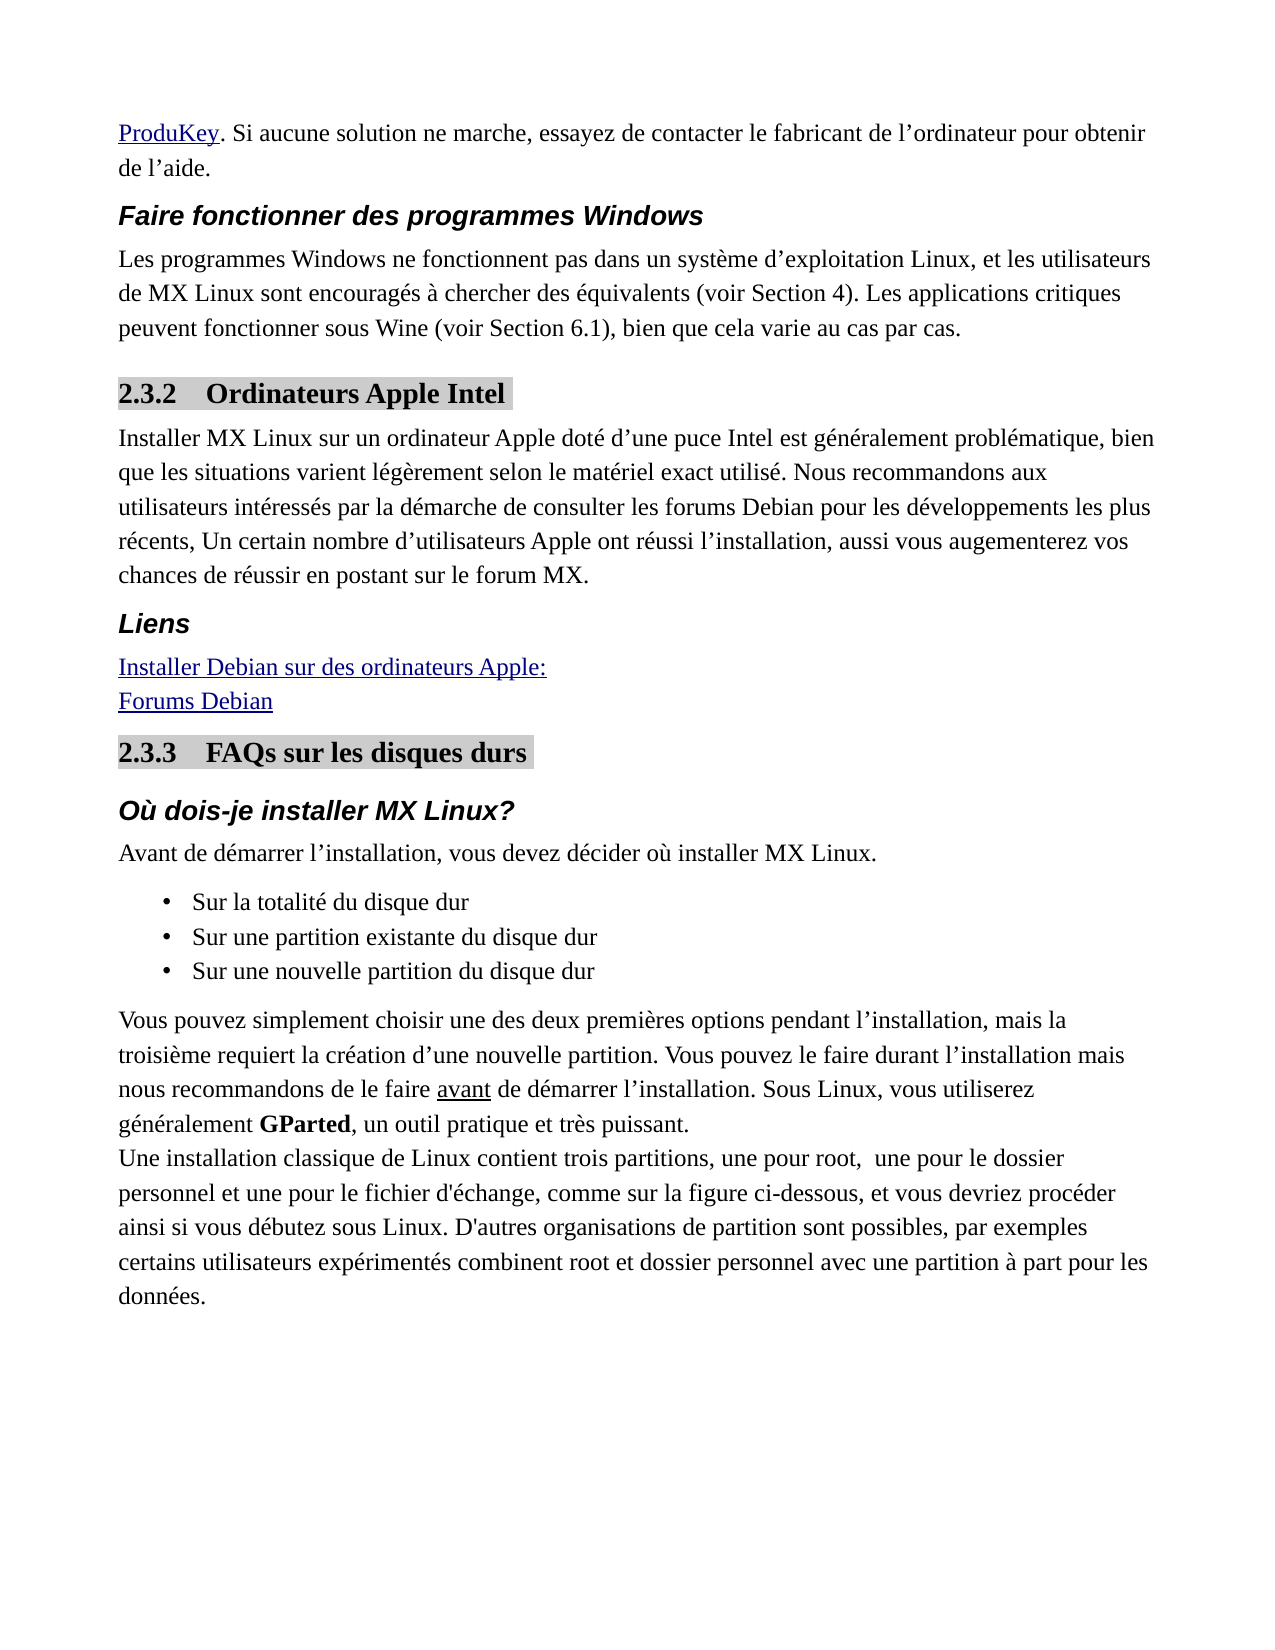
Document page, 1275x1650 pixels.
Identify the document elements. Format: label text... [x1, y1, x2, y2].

text Forums Debian [118, 686, 1157, 715]
subtitle Liens [118, 607, 1157, 639]
text Installer MX Linux sur un ordinateur Apple doté d’une puce Intel est généralement problématique, bien que les situations varient légèrement selon le matériel exact utilisé. Nous recommandons aux utilisateurs intéressés par la démarche de consulter les forums Debian pour les développements les plus récents, Un certain nombre d’utilisateurs Apple ont réussi l’installation, aussi vous augementerez vos chances de réussir en postant sur le forum MX. [118, 423, 1157, 589]
list Sur une partition existante du disque dur [162, 922, 1157, 951]
subtitle Où dois-je installer MX Linux? [118, 794, 1157, 826]
text Une installation classique de Linux contient trois partitions, une pour root, une pour le dossier personnel et une pour le fichier d'échange, comme sur la figure ci-dessous, et vous devriez procéder ainsi si vous débutez sous Linux. D'autres organisations de partition sont possibles, par exemples certains utilisateurs expérimentés combinent root et dossier personnel avec une partition à part pour les données. [118, 1143, 1157, 1310]
subtitle 2.3.2 Ordinateurs Apple Intel [513, 377, 1157, 410]
text Installer Debian sur des ordinateurs Apple: [118, 652, 1157, 681]
list Sur une nouvelle partition du disque dur [162, 956, 1157, 985]
text Vous pouvez simplement choisir une des deux premières options pendant l’installation, mais la troisième requiert la création d’une nouvelle partition. Vous pouvez le faire durant l’installation mais nous recommandons de le faire avant de démarrer l’installation. Sous Linux, vous utiliserez généralement GParted, un outil pratique et très puissant. [118, 1005, 1157, 1138]
text ProduKey. Si aucune solution ne marche, essayez de contacter le fabricant de l’ordinateur pour obtenir de l’aide. [118, 118, 1157, 181]
text Avant de démarrer l’installation, vous devez décider où installer MX Linux. [118, 838, 1157, 867]
subtitle 2.3.3 FAQs sur les disques durs [534, 735, 1157, 769]
text Les programmes Windows ne fonctionnent pas dans un système d’exploitation Linux, et les utilisateurs de MX Linux sont encouragés à chercher des équivalents (voir Section 4). Les applications critiques peuvent fonctionner sous Wine (voir Section 6.1), bien que cela varie au cas par cas. [118, 244, 1157, 342]
subtitle Faire fonctionner des programmes Windows [118, 199, 1157, 231]
list Sur la totalité du disque dur [162, 887, 1157, 916]
